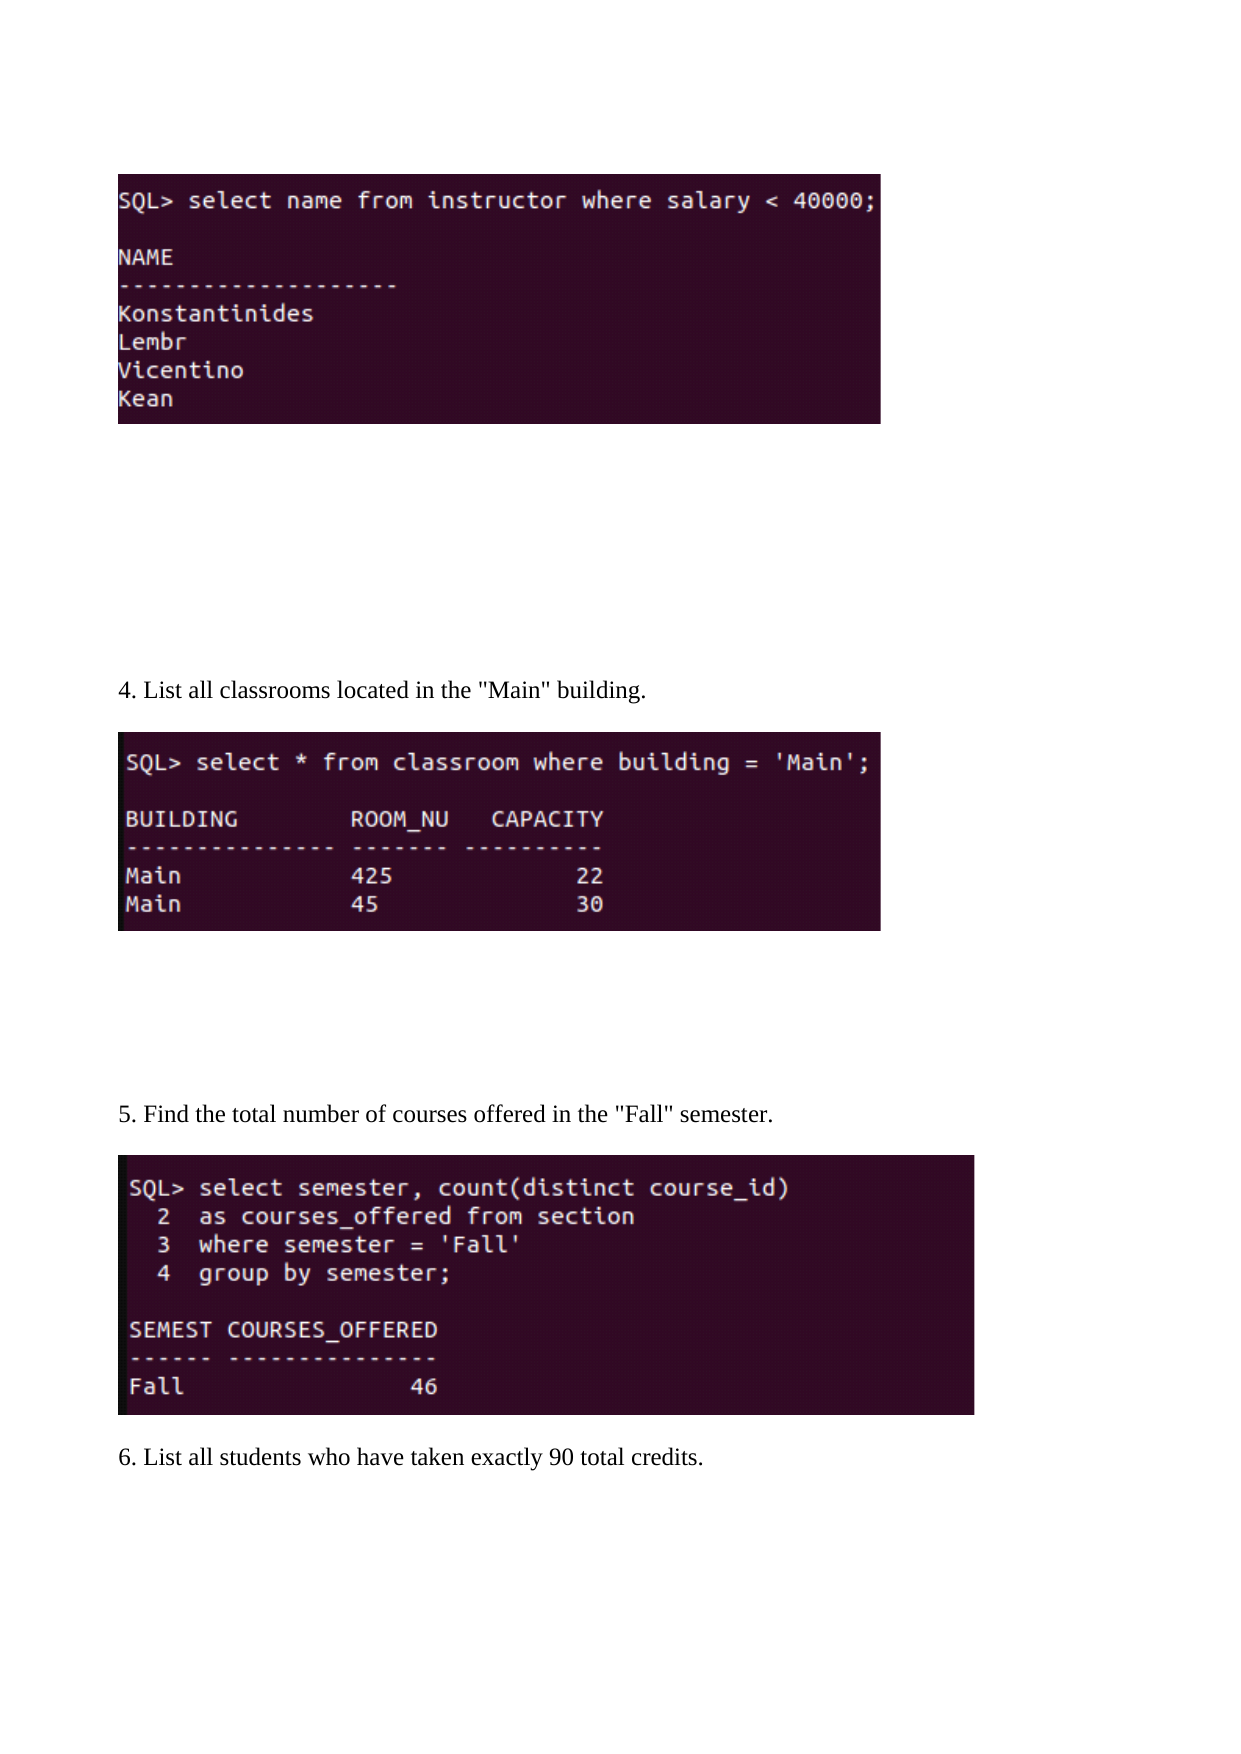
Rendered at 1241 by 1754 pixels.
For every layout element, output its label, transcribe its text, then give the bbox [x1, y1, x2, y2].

text 4. List all classrooms located in the "Main" building. [118, 675, 1122, 704]
text 6. List all students who have taken exactly 90 total credits. [118, 1442, 1122, 1471]
text 5. Find the total number of courses offered in the "Fall" semester. [118, 1099, 1122, 1128]
